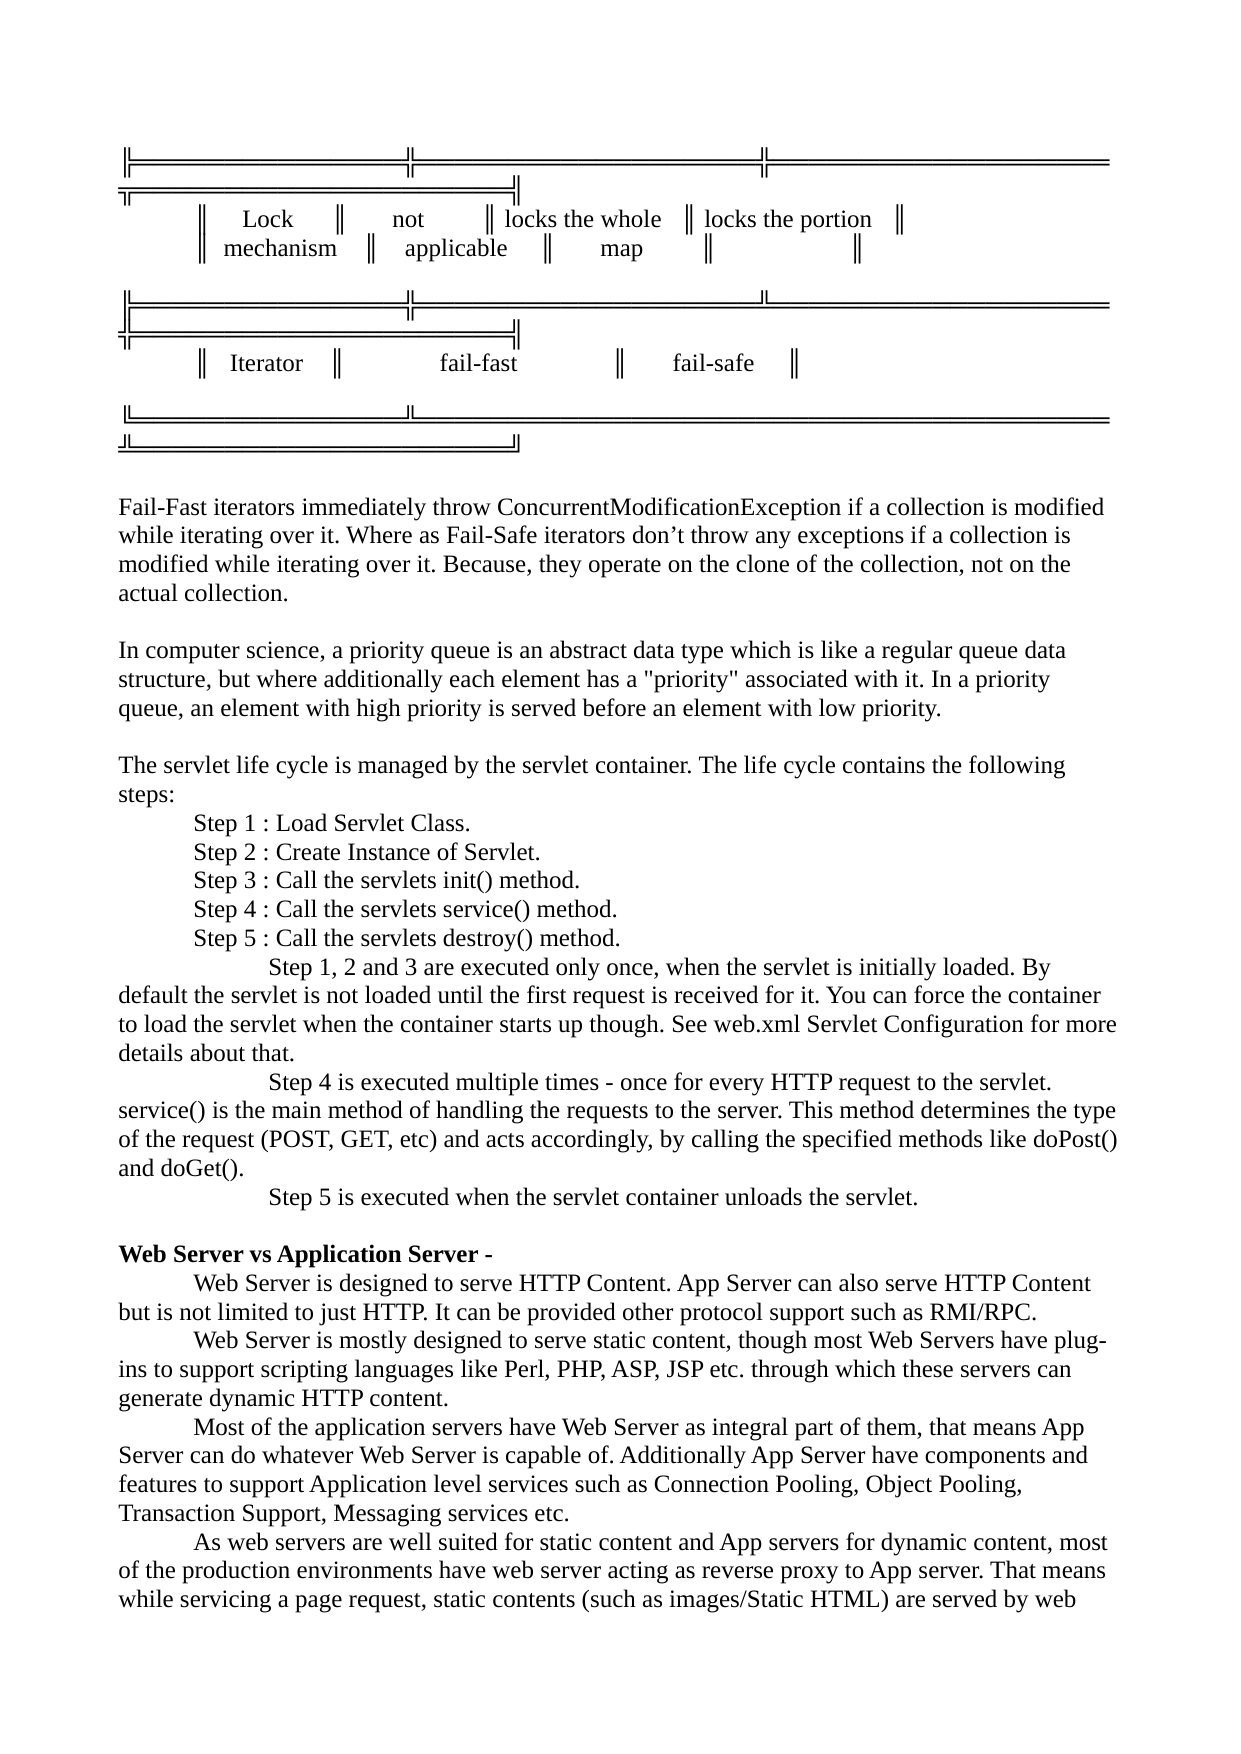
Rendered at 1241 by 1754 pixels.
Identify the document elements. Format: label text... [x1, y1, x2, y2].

text ║ Lock ║ not ║ locks the whole ║ locks the portion ║ [118, 204, 199, 233]
text ║ Iterator ║ fail-fast ║ fail-safe ║ [797, 348, 1122, 377]
text Step 5 : Call the servlets destroy() method. [118, 923, 1122, 952]
text ║ Lock ║ not ║ locks the whole ║ locks the portion ║ [902, 204, 1122, 233]
text Step 4 is executed multiple times - once for every HTTP request to the servlet. service() is the main method of handling the requests to the server. This method determines the type of the request (POST, GET, etc) and acts accordingly, by calling the specified methods like doPost() and doGet(). [118, 1067, 1122, 1182]
text ╠═══════════════╬═══════════════════╩═══════════════════╬═════════════════════╣ [118, 262, 1122, 348]
text Step 5 is executed when the servlet container unloads the servlet. [118, 1182, 1122, 1211]
text ║ Lock ║ not ║ locks the whole ║ locks the portion ║ [492, 204, 686, 233]
text ║ Iterator ║ fail-fast ║ fail-safe ║ [340, 348, 617, 377]
text Web Server vs Application Server - [118, 1239, 1122, 1268]
text ║ Iterator ║ fail-fast ║ fail-safe ║ [118, 348, 199, 377]
text Most of the application servers have Web Server as integral part of them, that means App Server can do whatever Web Server is capable of. Additionally App Server have components and features to support Application level services such as Connection Pooling, Object Pooling, Transaction Support, Messaging services etc. [118, 1412, 1122, 1527]
text ╚═══════════════╩═══════════════════════════════════════╩═════════════════════╝ [118, 377, 1122, 463]
text ║ mechanism ║ applicable ║ map ║ ║ [205, 233, 368, 262]
text The servlet life cycle is managed by the servlet container. The life cycle contains the following steps: [118, 751, 1122, 808]
text Fail-Fast iterators immediately throw ConcurrentModificationException if a collection is modified while iterating over it. Where as Fail-Safe iterators don’t throw any exceptions if a collection is modified while iterating over it. Because, they operate on the clone of the collection, not on the actual collection. [118, 492, 1122, 607]
text ║ mechanism ║ applicable ║ map ║ ║ [374, 233, 544, 262]
text Web Server is designed to serve HTTP Content. App Server can also serve HTTP Content but is not limited to just HTTP. It can be provided other protocol support such as RMI/RPC. [118, 1268, 1122, 1326]
text Step 2 : Create Instance of Servlet. [118, 837, 1122, 866]
text ║ mechanism ║ applicable ║ map ║ ║ [860, 233, 1122, 262]
text Step 1, 2 and 3 are executed only once, when the servlet is initially loaded. By default the servlet is not loaded until the first request is received for it. You can force the container to load the servlet when the container starts up though. See web.xml Servlet Configuration for more details about that. [118, 952, 1122, 1067]
text ╠═══════════════╬═══════════════════╬═══════════════════╦═════════════════════╣ [118, 118, 1122, 204]
text ║ Lock ║ not ║ locks the whole ║ locks the portion ║ [205, 204, 337, 233]
text ║ mechanism ║ applicable ║ map ║ ║ [118, 233, 199, 262]
text ║ Lock ║ not ║ locks the whole ║ locks the portion ║ [343, 204, 486, 233]
text ║ Iterator ║ fail-fast ║ fail-safe ║ [205, 348, 334, 377]
text ║ mechanism ║ applicable ║ map ║ ║ [711, 233, 854, 262]
text Web Server is mostly designed to serve static content, though most Web Servers have plug-ins to support scripting languages like Perl, PHP, ASP, JSP etc. through which these servers can generate dynamic HTTP content. [118, 1326, 1122, 1412]
text Step 1 : Load Servlet Class. [118, 808, 1122, 837]
text ║ Lock ║ not ║ locks the whole ║ locks the portion ║ [692, 204, 896, 233]
text As web servers are well suited for static content and App servers for dynamic content, most of the production environments have web server acting as reverse proxy to App server. That means while servicing a page request, static contents (such as images/Static HTML) are served by web [118, 1527, 1122, 1613]
text In computer science, a priority queue is an abstract data type which is like a regular queue data structure, but where additionally each element has a "priority" associated with it. In a priority queue, an element with high priority is served before an element with low priority. [118, 636, 1122, 722]
text Step 4 : Call the servlets service() method. [118, 894, 1122, 923]
text Step 3 : Call the servlets init() method. [118, 866, 1122, 894]
text ║ mechanism ║ applicable ║ map ║ ║ [550, 233, 705, 262]
text ║ Iterator ║ fail-fast ║ fail-safe ║ [623, 348, 791, 377]
